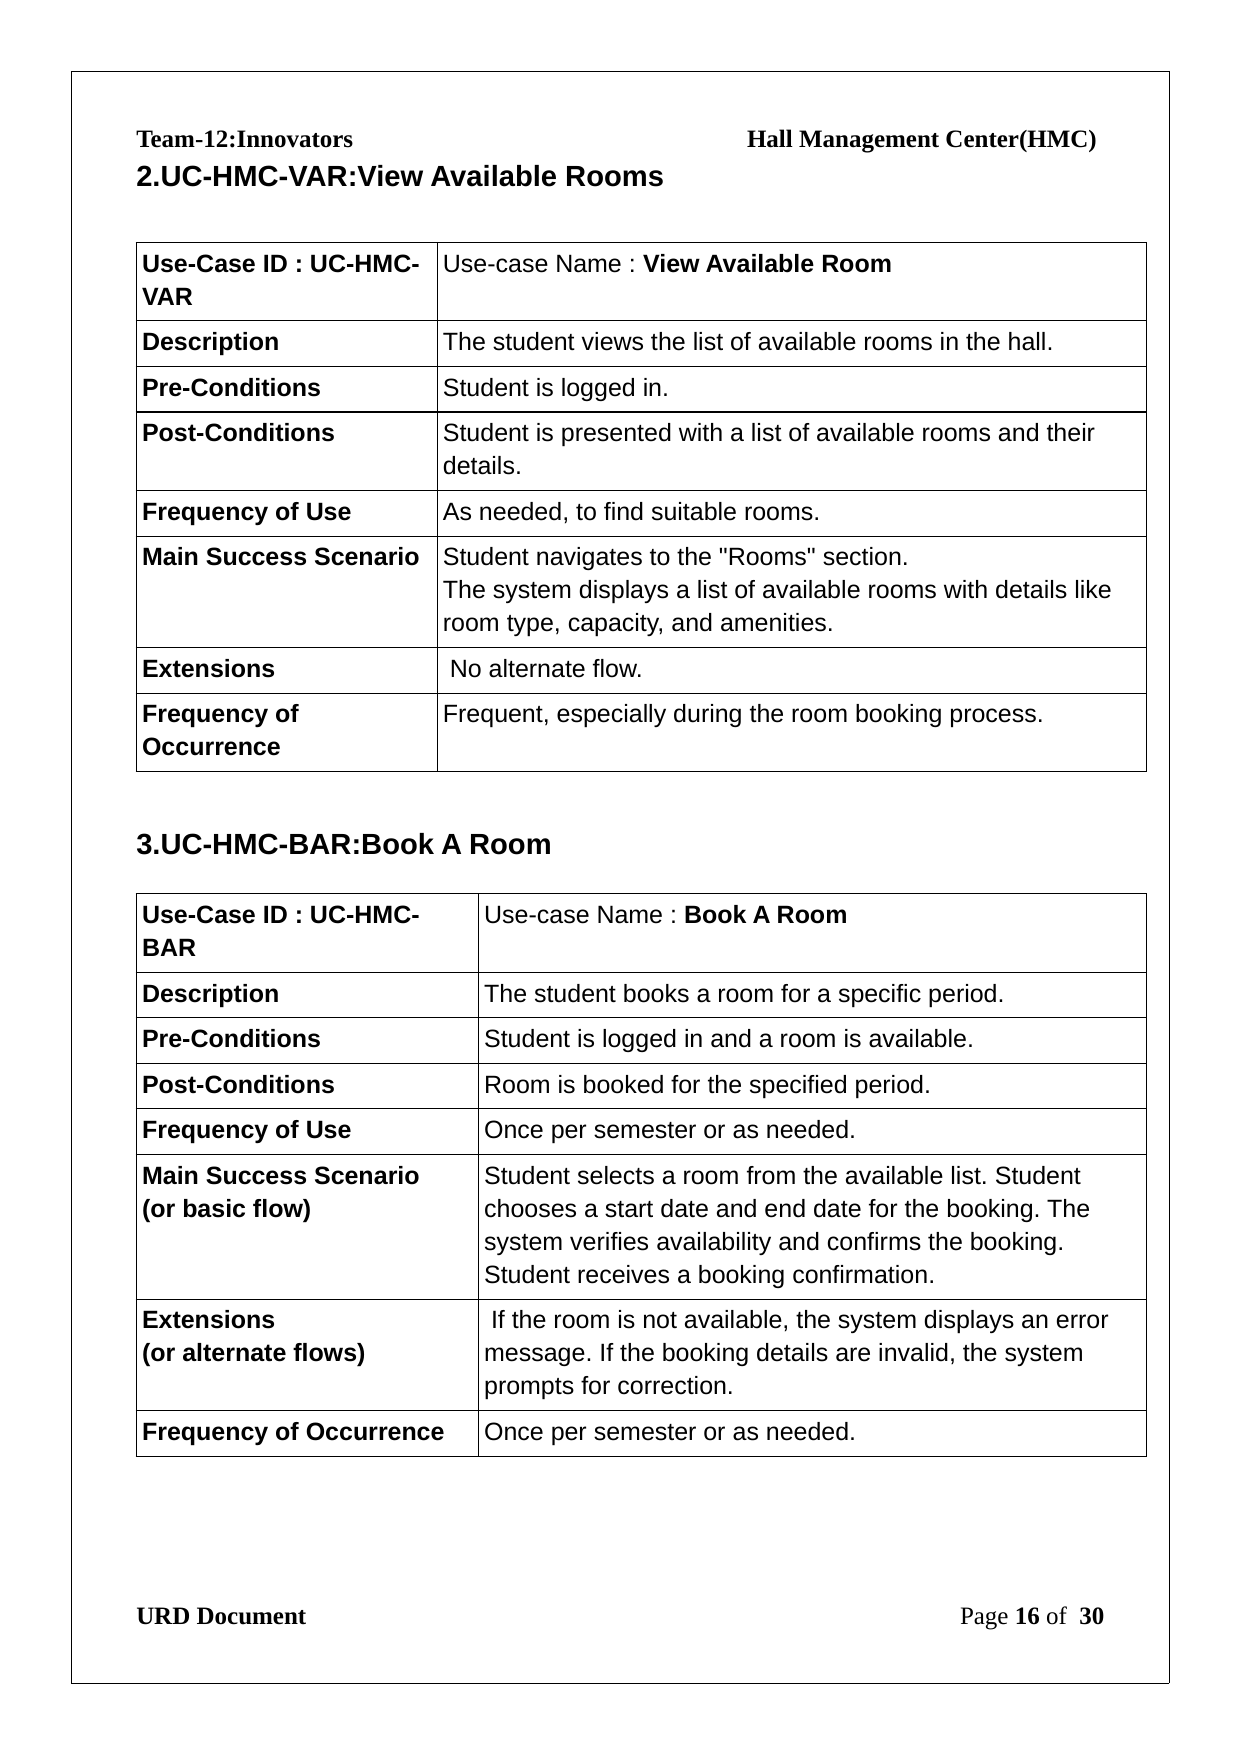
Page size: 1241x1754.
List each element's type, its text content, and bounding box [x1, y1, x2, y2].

table_header Use-Case ID : UC-HMC-BAR [137, 894, 478, 972]
table_cell Frequency of Use [137, 1109, 478, 1154]
table_cell Pre-Conditions [137, 1018, 478, 1063]
table_header Use-case Name : Book A Room [479, 894, 1146, 972]
table_cell Room is booked for the specified period. [479, 1064, 1146, 1108]
table_cell Post-Conditions [137, 413, 437, 490]
table_cell Main Success Scenario (or basic flow) [137, 1155, 478, 1298]
table_cell The student books a room for a specific period. [479, 973, 1146, 1017]
table_header Use-Case ID : UC-HMC-VAR [137, 243, 437, 320]
text 3.UC-HMC-BAR:Book A Room [136, 827, 1104, 861]
table_cell Student is presented with a list of available rooms and their details. [438, 413, 1146, 490]
table_cell Student navigates to the "Rooms" section. The system displays a list of available rooms with details like room type, capacity, and amenities. [438, 537, 1146, 647]
table_cell Student is logged in and a room is available. [479, 1018, 1146, 1063]
table_cell Pre-Conditions [137, 367, 437, 411]
table_cell As needed, to find suitable rooms. [438, 491, 1146, 536]
table_cell The student views the list of available rooms in the hall. [438, 321, 1146, 366]
table_cell Frequency of Occurrence [137, 694, 437, 771]
table_cell Student selects a room from the available list. Student chooses a start date and end date for the booking. The system verifies availability and confirms the booking. Student receives a booking confirmation. [479, 1155, 1146, 1298]
table_cell Description [137, 321, 437, 366]
text 2.UC-HMC-VAR:View Available Rooms [136, 159, 1104, 192]
table_cell Post-Conditions [137, 1064, 478, 1108]
table_cell Extensions (or alternate flows) [137, 1300, 478, 1410]
table_cell Description [137, 973, 478, 1017]
table_cell Frequent, especially during the room booking process. [438, 694, 1146, 771]
table_header Use-case Name : View Available Room [438, 243, 1146, 320]
table_cell Once per semester or as needed. [479, 1411, 1146, 1456]
table_cell Main Success Scenario [137, 537, 437, 647]
table_cell If the room is not available, the system displays an error message. If the booking details are invalid, the system prompts for correction. [479, 1300, 1146, 1410]
table_cell No alternate flow. [438, 648, 1146, 693]
table_cell Once per semester or as needed. [479, 1109, 1146, 1154]
table_cell Frequency of Use [137, 491, 437, 536]
table_cell Student is logged in. [438, 367, 1146, 411]
table_cell Frequency of Occurrence [137, 1411, 478, 1456]
table_cell Extensions [137, 648, 437, 693]
